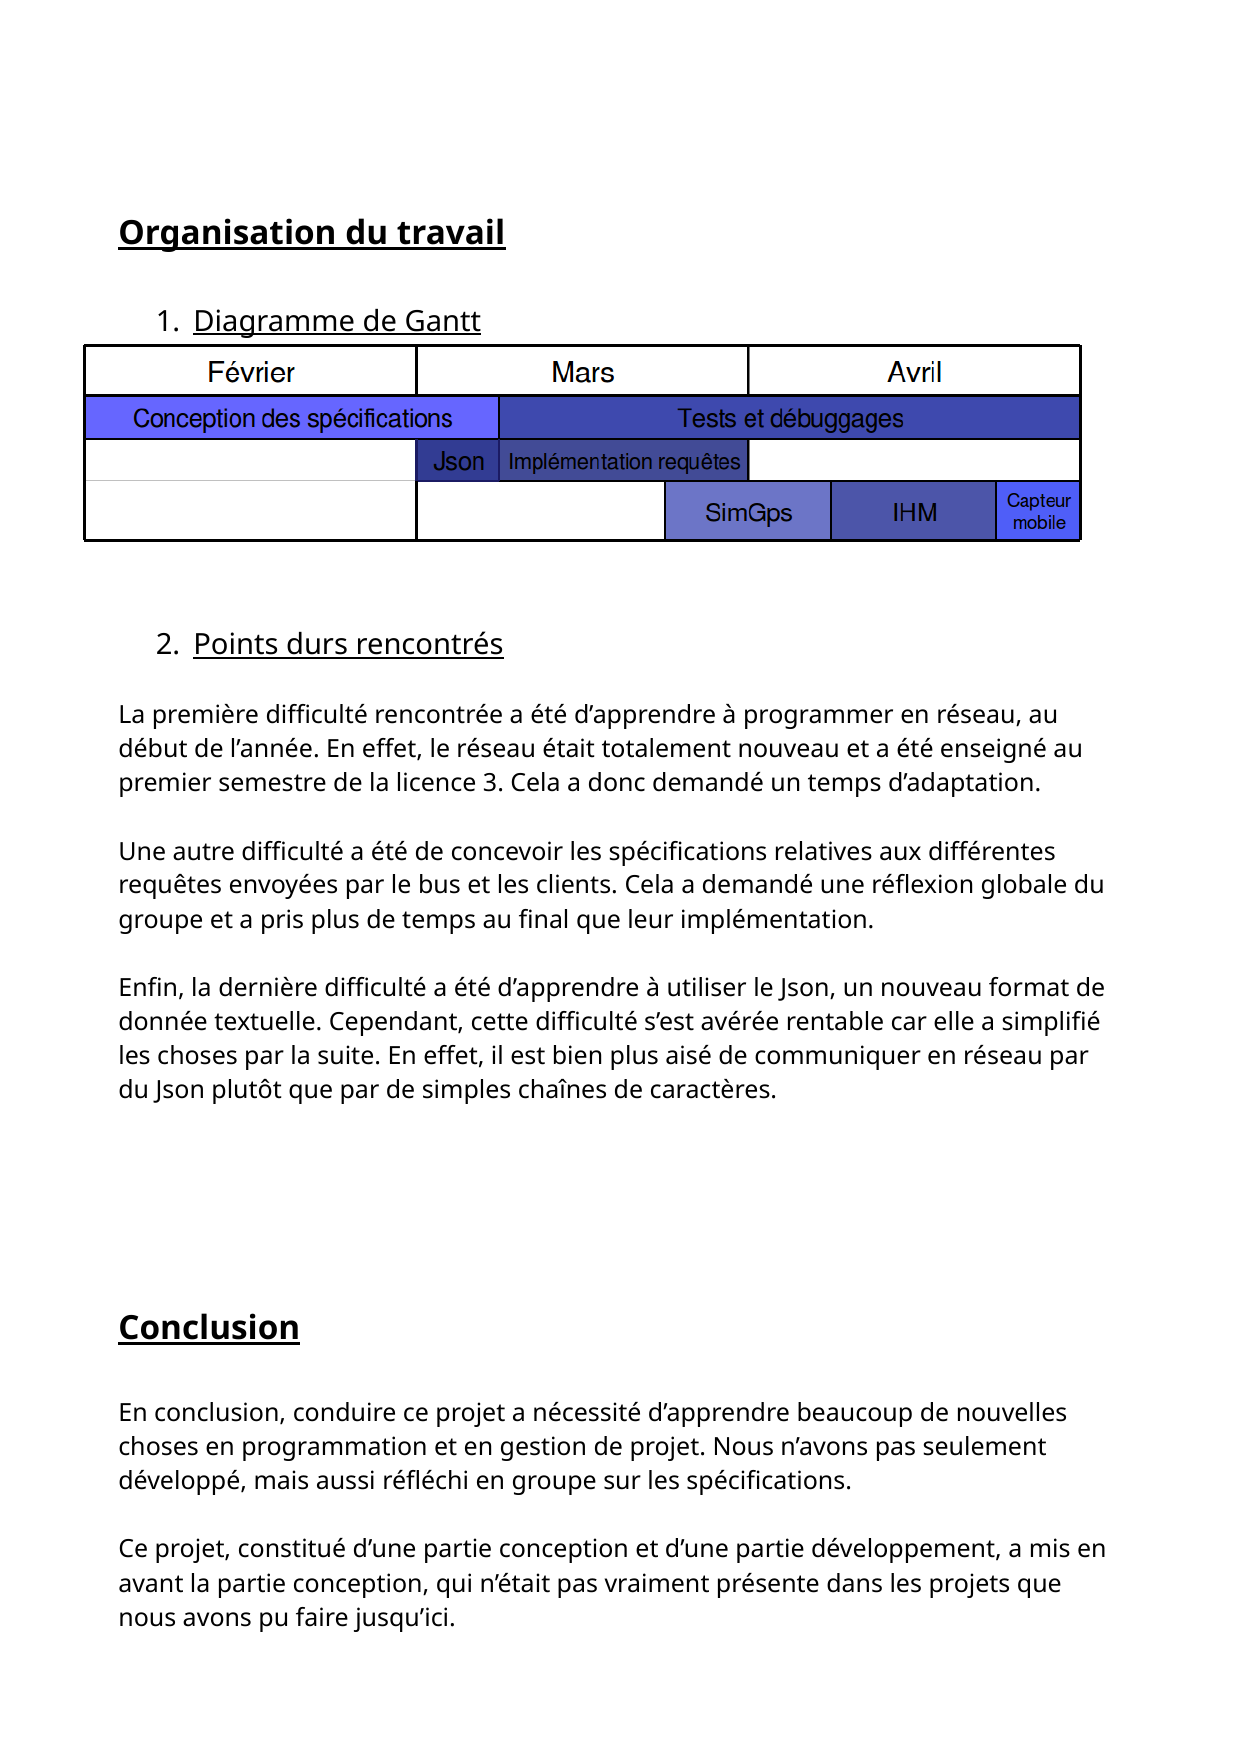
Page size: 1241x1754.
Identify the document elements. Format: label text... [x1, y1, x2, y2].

text Une autre difficulté a été de concevoir les spécifications relatives aux différentes requêtes envoyées par le bus et les clients. Cela a demandé une réflexion globale du groupe et a pris plus de temps au final que leur implémentation. [118, 833, 1122, 935]
text Ce projet, constitué d’une partie conception et d’une partie développement, a mis en avant la partie conception, qui n’était pas vraiment présente dans les projets que nous avons pu faire jusqu’ici. [118, 1531, 1122, 1633]
text Enfin, la dernière difficulté a été d’apprendre à utiliser le Json, un nouveau format de donnée textuelle. Cependant, cette difficulté s’est avérée rentable car elle a simplifié les choses par la suite. En effet, il est bien plus aisé de communiquer en réseau par du Json plutôt que par de simples chaînes de caractères. [118, 969, 1122, 1106]
text Organisation du travail [118, 209, 1122, 254]
text La première difficulté rencontrée a été d’apprendre à programmer en réseau, au début de l’année. En effet, le réseau était totalement nouveau et a été enseigné au premier semestre de la licence 3. Cela a donc demandé un temps d’adaptation. [118, 697, 1122, 799]
text En conclusion, conduire ce projet a nécessité d’apprendre beaucoup de nouvelles choses en programmation et en gestion de projet. Nous n’avons pas seulement développé, mais aussi réfléchi en groupe sur les spécifications. [118, 1395, 1122, 1497]
list Diagramme de Gantt [156, 300, 1122, 339]
text Conclusion [118, 1304, 1122, 1349]
picture [80, 341, 1085, 544]
list Points durs rencontrés [156, 623, 1122, 663]
